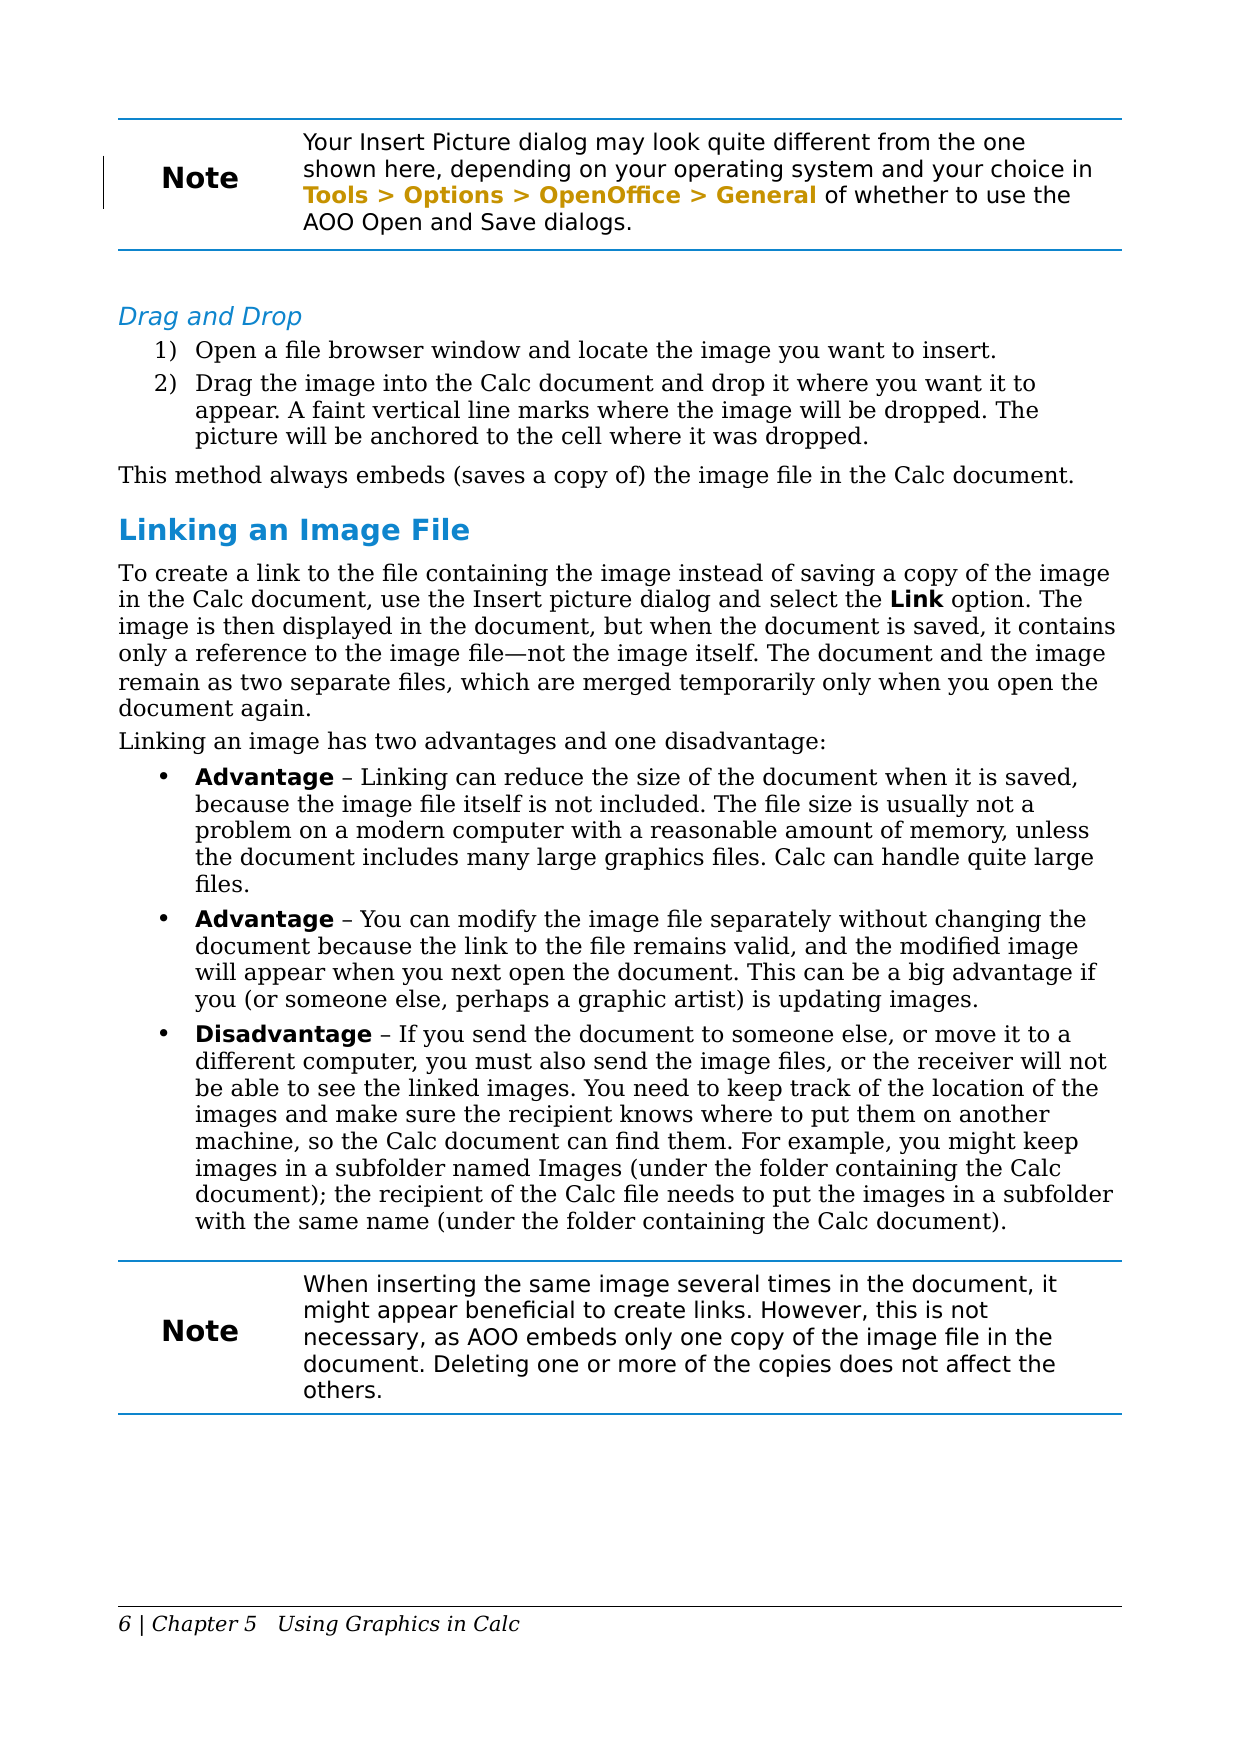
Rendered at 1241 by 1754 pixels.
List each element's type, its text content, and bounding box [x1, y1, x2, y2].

table_header Your Insert Picture dialog may look quite different from the one shown here, depending on your operating system and your choice in Tools > Options > OpenOffice > General of whether to use the AOO Open and Save dialogs. [281, 120, 1122, 249]
table_header Note [118, 120, 281, 249]
table_header When inserting the same image several times in the document, it might appear beneficial to create links. However, this is not necessary, as AOO embeds only one copy of the image file in the document. Deleting one or more of the copies does not affect the others. [281, 1262, 1122, 1413]
subtitle Linking an Image File [118, 514, 1122, 548]
text This method always embeds (saves a copy of) the image file in the Calc document. [118, 463, 1122, 489]
list Disadvantage – If you send the document to someone else, or move it to a different computer, you must also send the image files, or the receiver will not be able to see the linked images. You need to keep track of the location of the images and make sure the recipient knows where to put them on another machine, so the Calc document can find them. For example, you might keep images in a subfolder named Images (under the folder containing the Calc document); the recipient of the Calc file needs to put the images in a subfolder with the same name (under the folder containing the Calc document). [156, 1019, 1122, 1235]
list Open a file browser window and locate the image you want to insert. [177, 337, 1122, 364]
list Linking an image has two advantages and one disadvantage: [118, 728, 1122, 755]
list To create a link to the file containing the image instead of saving a copy of the image in the Calc document, use the Insert picture dialog and select the Link option. The image is then displayed in the document, but when the document is saved, it contains only a reference to the image file—not the image itself. The document and the image remain as two separate files, which are merged temporarily only when you open the document again. [118, 560, 1122, 722]
list Drag the image into the Calc document and drop it where you want it to appear. A faint vertical line marks where the image will be dropped. The picture will be anchored to the cell where it was dropped. [177, 370, 1122, 450]
subtitle Drag and Drop [118, 302, 1122, 331]
list Advantage – You can modify the image file separately without changing the document because the link to the file remains valid, and the modified image will appear when you next open the document. This can be a big advantage if you (or someone else, perhaps a graphic artist) is updating images. [156, 904, 1122, 1013]
table_header Note [118, 1262, 281, 1413]
list Advantage – Linking can reduce the size of the document when it is saved, because the image file itself is not included. The file size is usually not a problem on a modern computer with a reasonable amount of memory, unless the document includes many large graphics files. Calc can handle quite large files. [156, 762, 1122, 897]
